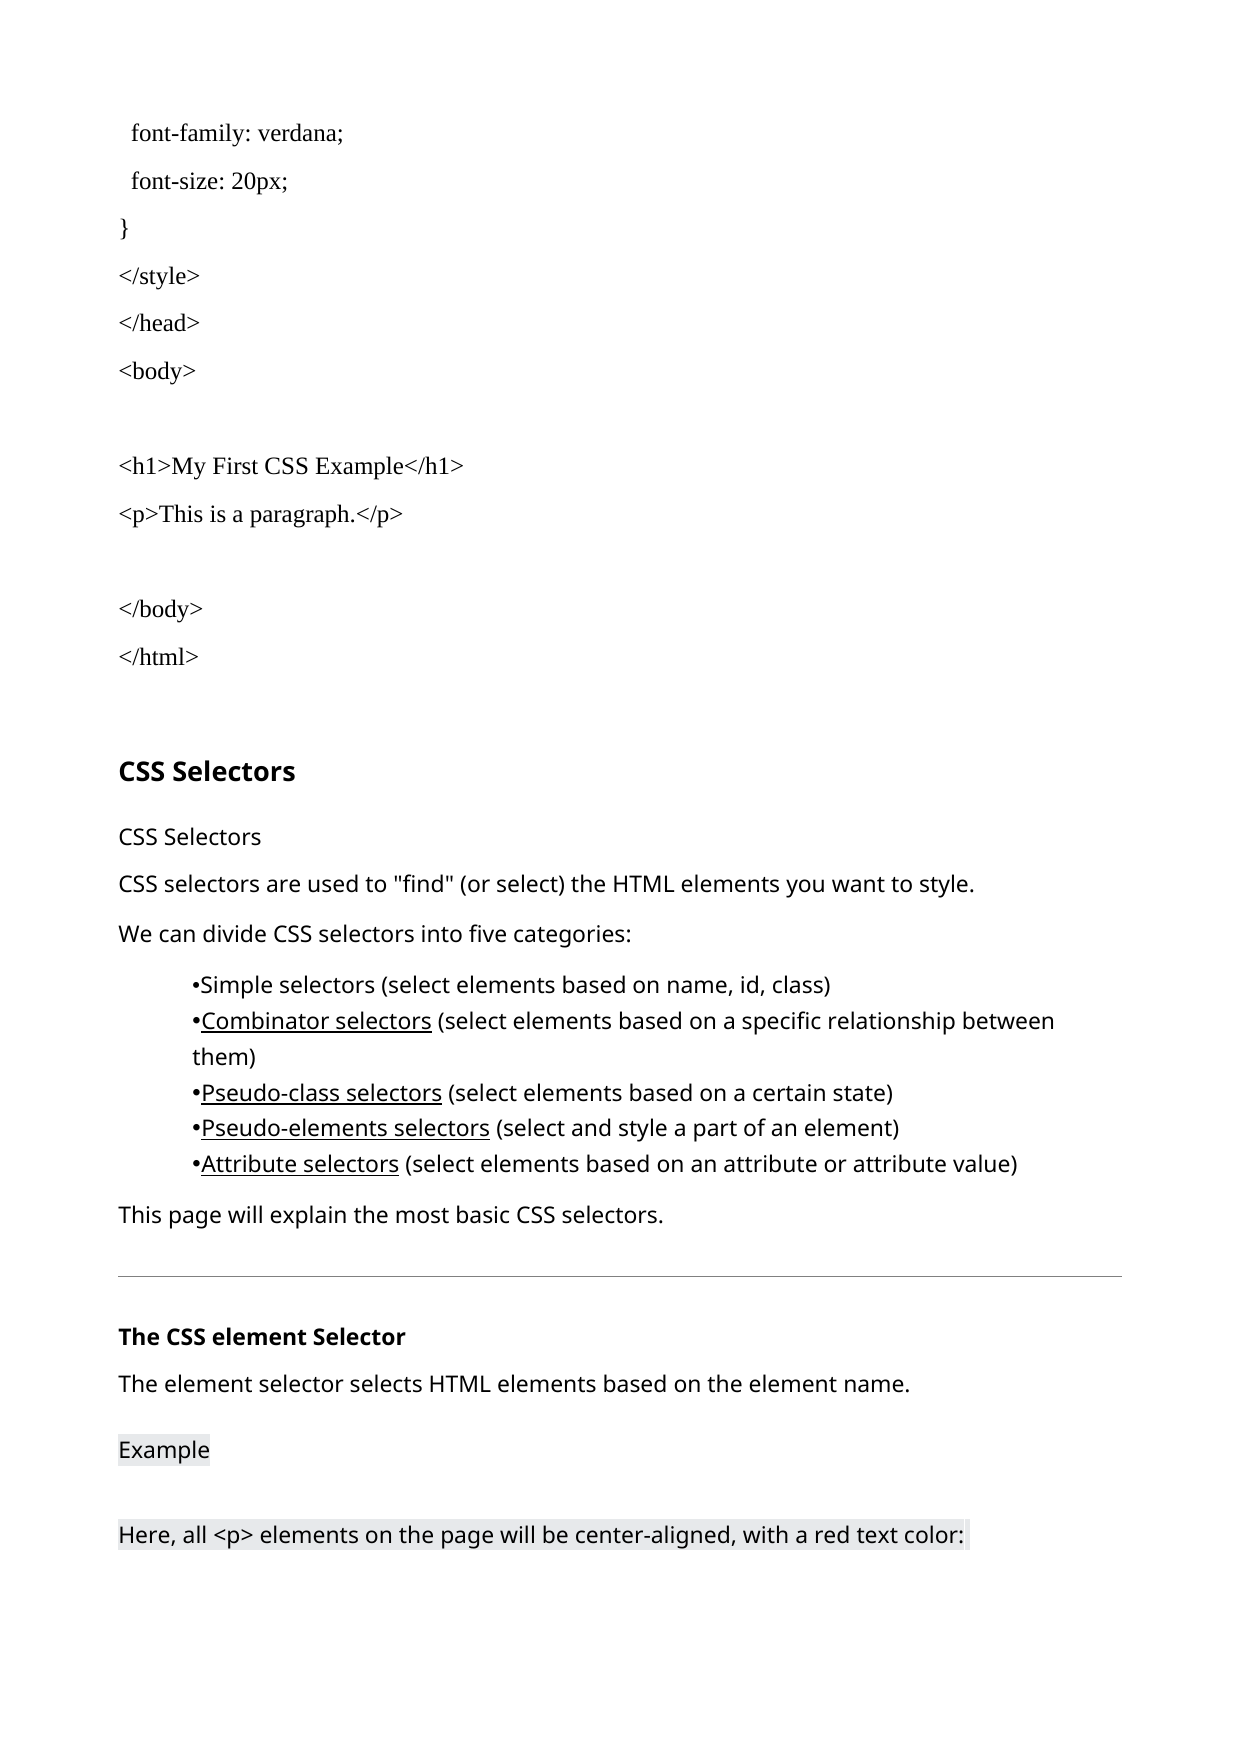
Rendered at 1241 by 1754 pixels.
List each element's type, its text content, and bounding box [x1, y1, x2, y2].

subtitle CSS Selectors [118, 753, 1122, 789]
text This page will explain the most basic CSS selectors. [118, 1199, 1122, 1230]
text <body> [118, 356, 1122, 385]
text </body> [118, 594, 1122, 623]
list Attribute selectors (select elements based on an attribute or attribute value) [118, 1148, 1122, 1179]
list Simple selectors (select elements based on name, id, class) [118, 969, 1122, 1000]
subtitle The CSS element Selector [118, 1321, 1122, 1352]
text } [118, 213, 1122, 242]
text font-family: verdana; [118, 118, 1122, 147]
subtitle Example [118, 1434, 1122, 1466]
subtitle CSS Selectors [118, 821, 1122, 852]
text </html> [118, 642, 1122, 671]
text The element selector selects HTML elements based on the element name. [118, 1368, 1122, 1399]
text Here, all <p> elements on the page will be center-aligned, with a red text color: [118, 1519, 1122, 1550]
text We can divide CSS selectors into five categories: [118, 918, 1122, 949]
text </style> [118, 261, 1122, 290]
list Combinator selectors (select elements based on a specific relationship between them) [118, 1004, 1122, 1072]
text </head> [118, 308, 1122, 337]
text font-size: 20px; [118, 166, 1122, 194]
list Pseudo-class selectors (select elements based on a certain state) [118, 1076, 1122, 1108]
list Pseudo-elements selectors (select and style a part of an element) [118, 1112, 1122, 1144]
text <p>This is a paragraph.</p> [118, 499, 1122, 528]
text CSS selectors are used to "find" (or select) the HTML elements you want to style. [118, 868, 1122, 899]
text <h1>My First CSS Example</h1> [118, 451, 1122, 480]
